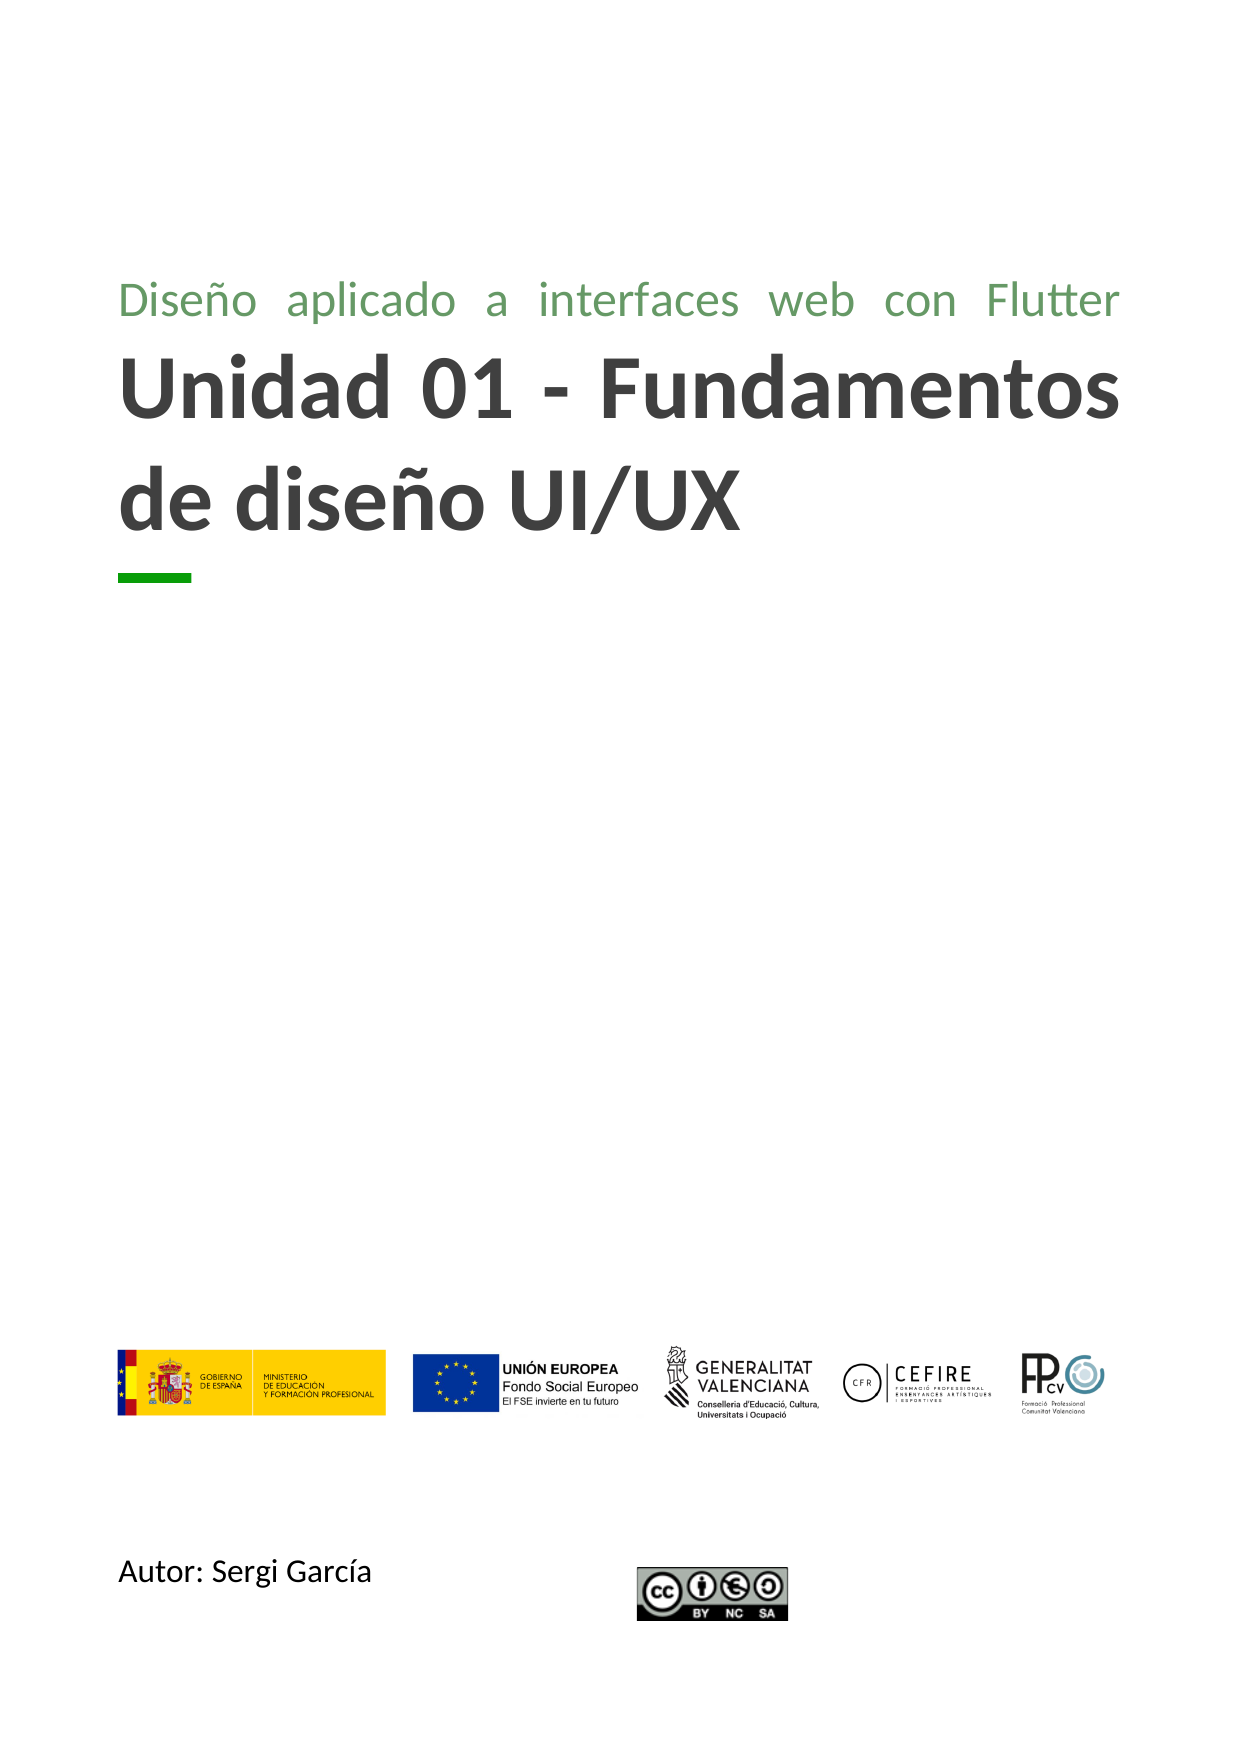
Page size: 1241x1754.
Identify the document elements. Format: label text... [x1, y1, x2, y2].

picture [636, 1567, 789, 1621]
picture [118, 573, 192, 583]
picture [117, 1345, 1122, 1419]
title Diseño aplicado a interfaces web con Flutter Unidad 01 - Fundamentos de diseño UI/UX [118, 268, 1122, 553]
text Autor: Sergi García [118, 1549, 1122, 1590]
